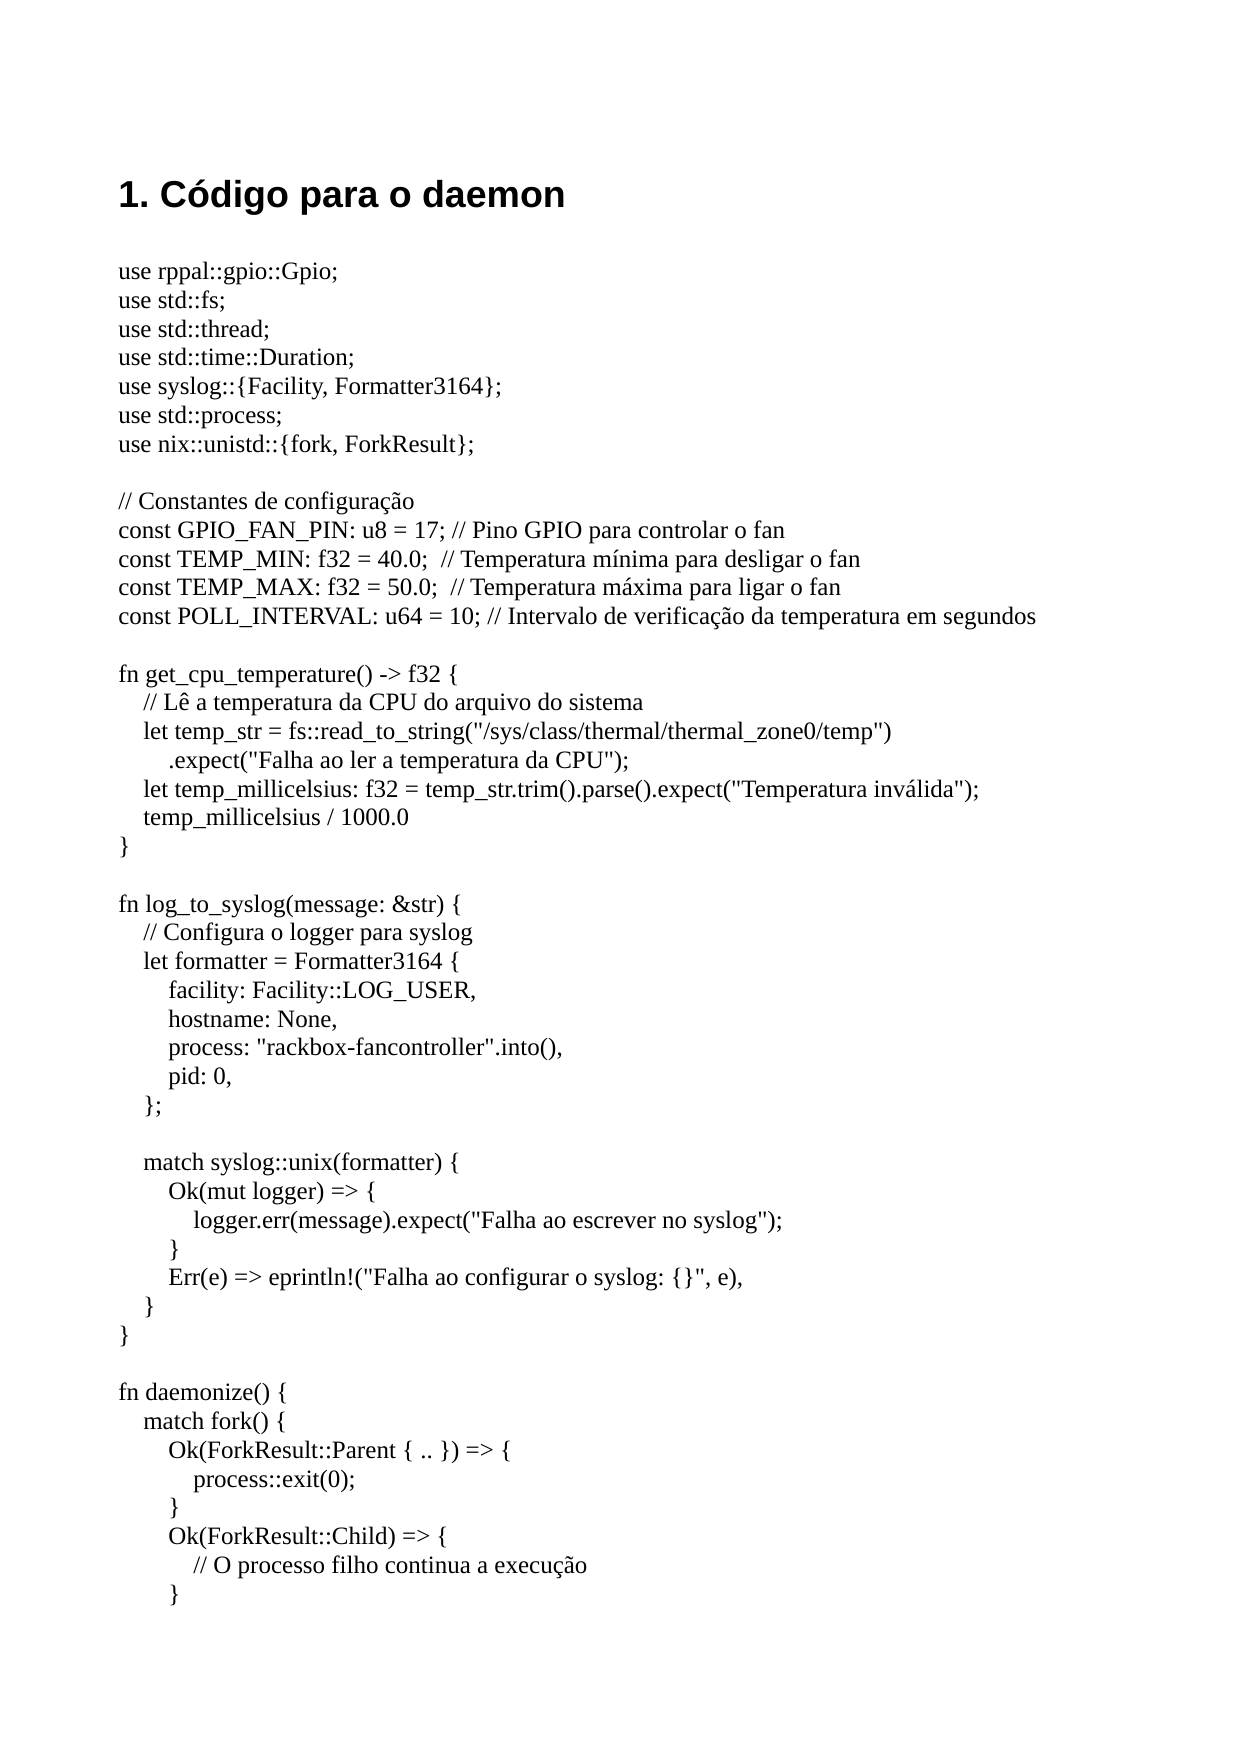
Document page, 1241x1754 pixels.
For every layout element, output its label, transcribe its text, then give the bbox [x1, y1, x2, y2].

text Ok(ForkResult::Parent { .. }) => { [118, 1435, 1122, 1464]
text let temp_str = fs::read_to_string("/sys/class/thermal/thermal_zone0/temp") [118, 716, 1122, 745]
text fn log_to_syslog(message: &str) { [118, 889, 1122, 917]
text } [118, 1291, 1122, 1320]
subtitle 1. Código para o daemon [118, 172, 1122, 215]
text const POLL_INTERVAL: u64 = 10; // Intervalo de verificação da temperatura em segundos [118, 601, 1122, 630]
text } [118, 831, 1122, 860]
text } [118, 1234, 1122, 1262]
text } [118, 1320, 1122, 1349]
text fn daemonize() { [118, 1377, 1122, 1406]
text let formatter = Formatter3164 { [118, 946, 1122, 975]
text }; [118, 1090, 1122, 1119]
text const GPIO_FAN_PIN: u8 = 17; // Pino GPIO para controlar o fan [118, 515, 1122, 544]
text match fork() { [118, 1406, 1122, 1435]
text } [118, 1579, 1122, 1607]
text const TEMP_MAX: f32 = 50.0; // Temperatura máxima para ligar o fan [118, 572, 1122, 601]
text use std::time::Duration; [118, 342, 1122, 371]
text hostname: None, [118, 1004, 1122, 1032]
text Ok(ForkResult::Child) => { [118, 1521, 1122, 1550]
text process::exit(0); [118, 1464, 1122, 1492]
text use syslog::{Facility, Formatter3164}; [118, 371, 1122, 400]
text // O processo filho continua a execução [118, 1550, 1122, 1579]
text // Lê a temperatura da CPU do arquivo do sistema [118, 687, 1122, 716]
text use std::process; [118, 400, 1122, 429]
text Ok(mut logger) => { [118, 1176, 1122, 1205]
text logger.err(message).expect("Falha ao escrever no syslog"); [118, 1205, 1122, 1234]
text process: "rackbox-fancontroller".into(), [118, 1032, 1122, 1061]
text .expect("Falha ao ler a temperatura da CPU"); [118, 745, 1122, 774]
text fn get_cpu_temperature() -> f32 { [118, 659, 1122, 687]
text use nix::unistd::{fork, ForkResult}; [118, 429, 1122, 457]
text match syslog::unix(formatter) { [118, 1147, 1122, 1176]
text use std::thread; [118, 314, 1122, 342]
text } [118, 1492, 1122, 1521]
text Err(e) => eprintln!("Falha ao configurar o syslog: {}", e), [118, 1262, 1122, 1291]
text const TEMP_MIN: f32 = 40.0; // Temperatura mínima para desligar o fan [118, 544, 1122, 572]
text // Configura o logger para syslog [118, 917, 1122, 946]
text let temp_millicelsius: f32 = temp_str.trim().parse().expect("Temperatura inválida"); [118, 774, 1122, 802]
text pid: 0, [118, 1061, 1122, 1090]
text facility: Facility::LOG_USER, [118, 975, 1122, 1004]
text // Constantes de configuração [118, 486, 1122, 515]
text use std::fs; [118, 285, 1122, 314]
text use rppal::gpio::Gpio; [118, 256, 1122, 285]
text temp_millicelsius / 1000.0 [118, 802, 1122, 831]
